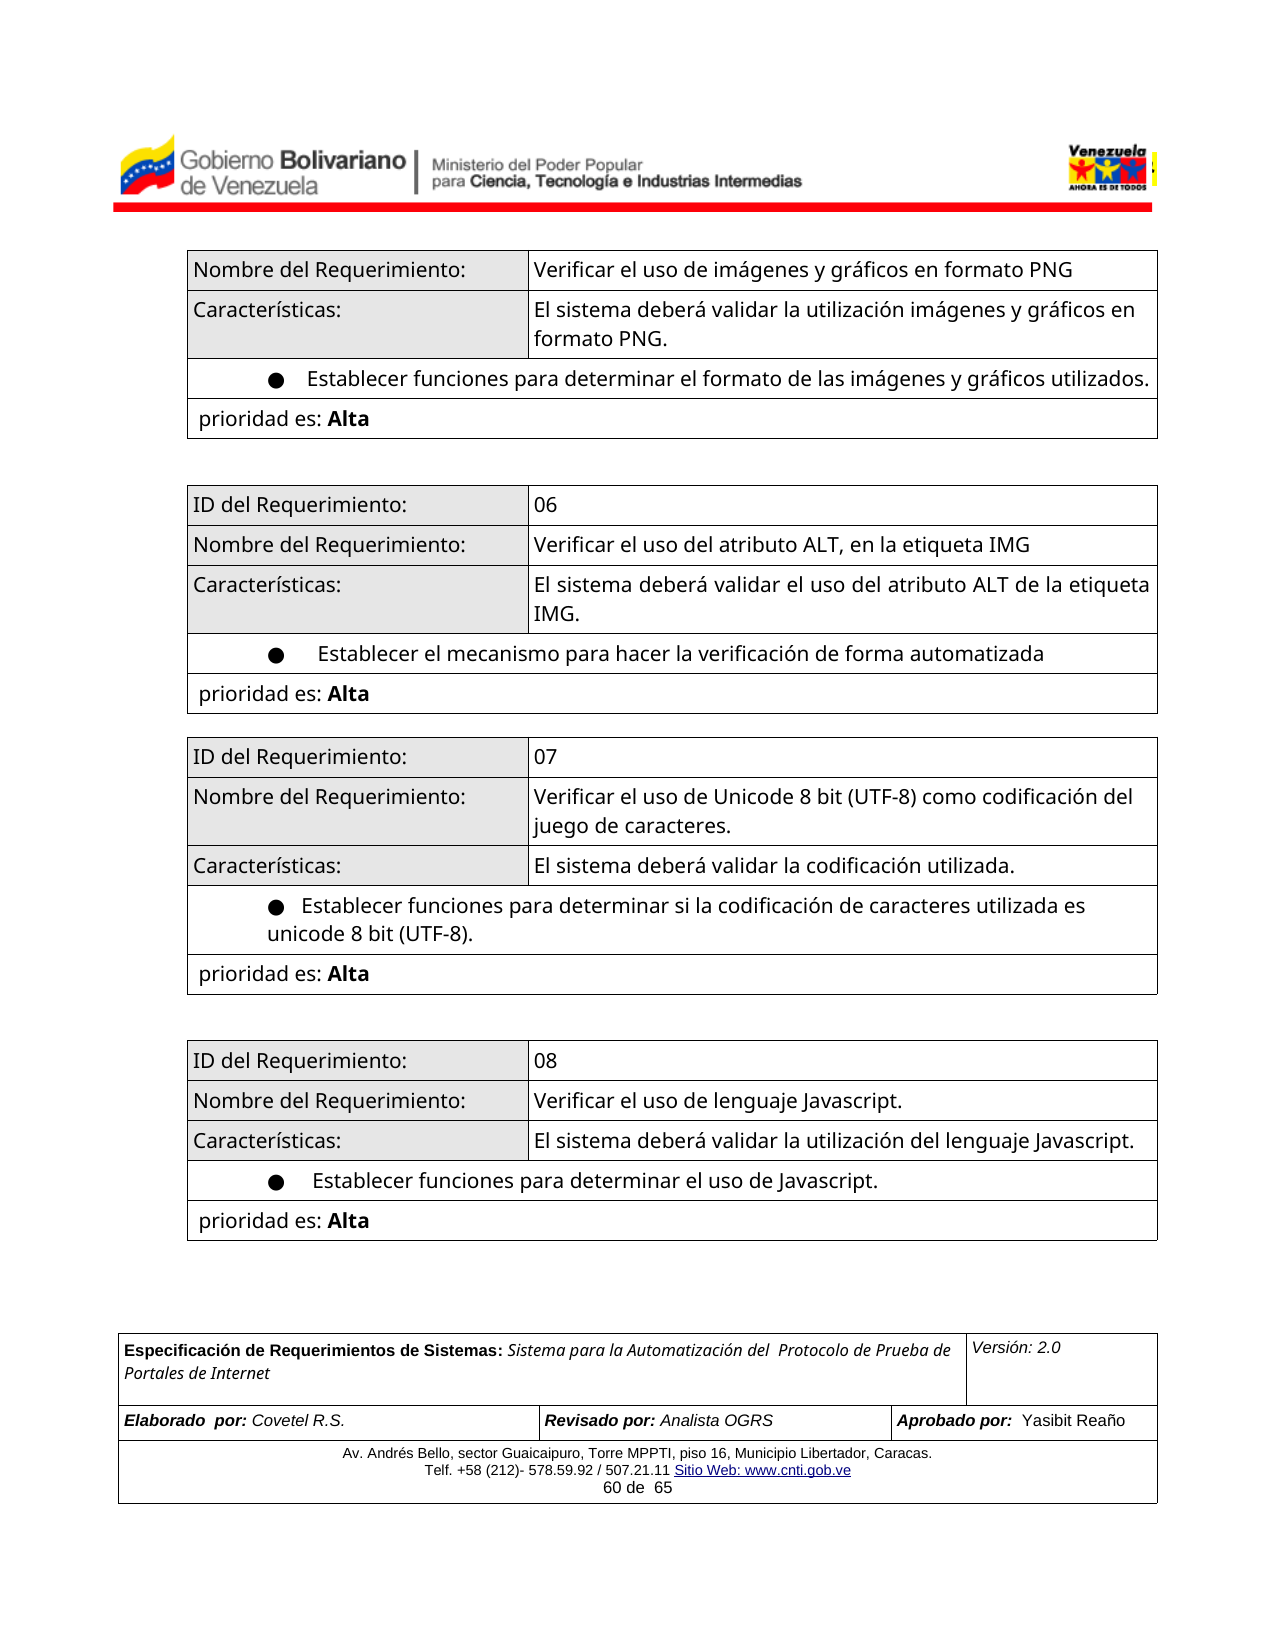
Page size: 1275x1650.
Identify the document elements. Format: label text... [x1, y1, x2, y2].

table_cell Nombre del Requerimiento: [188, 251, 528, 290]
table_header 07 [529, 738, 1157, 777]
table_cell ● Establecer el mecanismo para hacer la verificación de forma automatizada [188, 634, 1157, 673]
table_cell Verificar el uso del atributo ALT, en la etiqueta IMG [529, 526, 1157, 565]
table_cell prioridad es: Alta [188, 674, 1157, 713]
table_header ID del Requerimiento: [188, 1041, 528, 1080]
table_cell Verificar el uso de imágenes y gráficos en formato PNG [529, 251, 1157, 290]
table_cell Verificar el uso de lenguaje Javascript. [529, 1081, 1157, 1120]
table_cell El sistema deberá validar la utilización imágenes y gráficos en formato PNG. [529, 291, 1157, 358]
table_header 06 [529, 486, 1157, 525]
table_cell prioridad es: Alta [188, 955, 1157, 993]
table_cell El sistema deberá validar la codificación utilizada. [529, 846, 1157, 885]
table_cell Características: [188, 291, 528, 358]
table_cell El sistema deberá validar el uso del atributo ALT de la etiqueta IMG. [529, 566, 1157, 633]
table_cell Nombre del Requerimiento: [188, 1081, 528, 1120]
table_cell El sistema deberá validar la utilización del lenguaje Javascript. [529, 1121, 1157, 1160]
table_cell Características: [188, 1121, 528, 1160]
table_cell ● Establecer funciones para determinar el formato de las imágenes y gráficos utilizados. [188, 359, 1157, 398]
table_cell Verificar el uso de Unicode 8 bit (UTF-8) como codificación del juego de caracteres. [529, 778, 1157, 845]
table_header 08 [529, 1041, 1157, 1080]
table_header ID del Requerimiento: [188, 738, 528, 777]
table_cell prioridad es: Alta [188, 1201, 1157, 1240]
table_cell Características: [188, 566, 528, 633]
table_cell prioridad es: Alta [188, 399, 1157, 438]
table_cell Características: [188, 846, 528, 885]
picture [113, 126, 1153, 212]
table_cell ● Establecer funciones para determinar si la codificación de caracteres utilizada es unicode 8 bit (UTF-8). [188, 886, 1157, 953]
table_cell ● Establecer funciones para determinar el uso de Javascript. [188, 1161, 1157, 1200]
table_cell Nombre del Requerimiento: [188, 778, 528, 845]
table_cell Nombre del Requerimiento: [188, 526, 528, 565]
table_header ID del Requerimiento: [188, 486, 528, 525]
